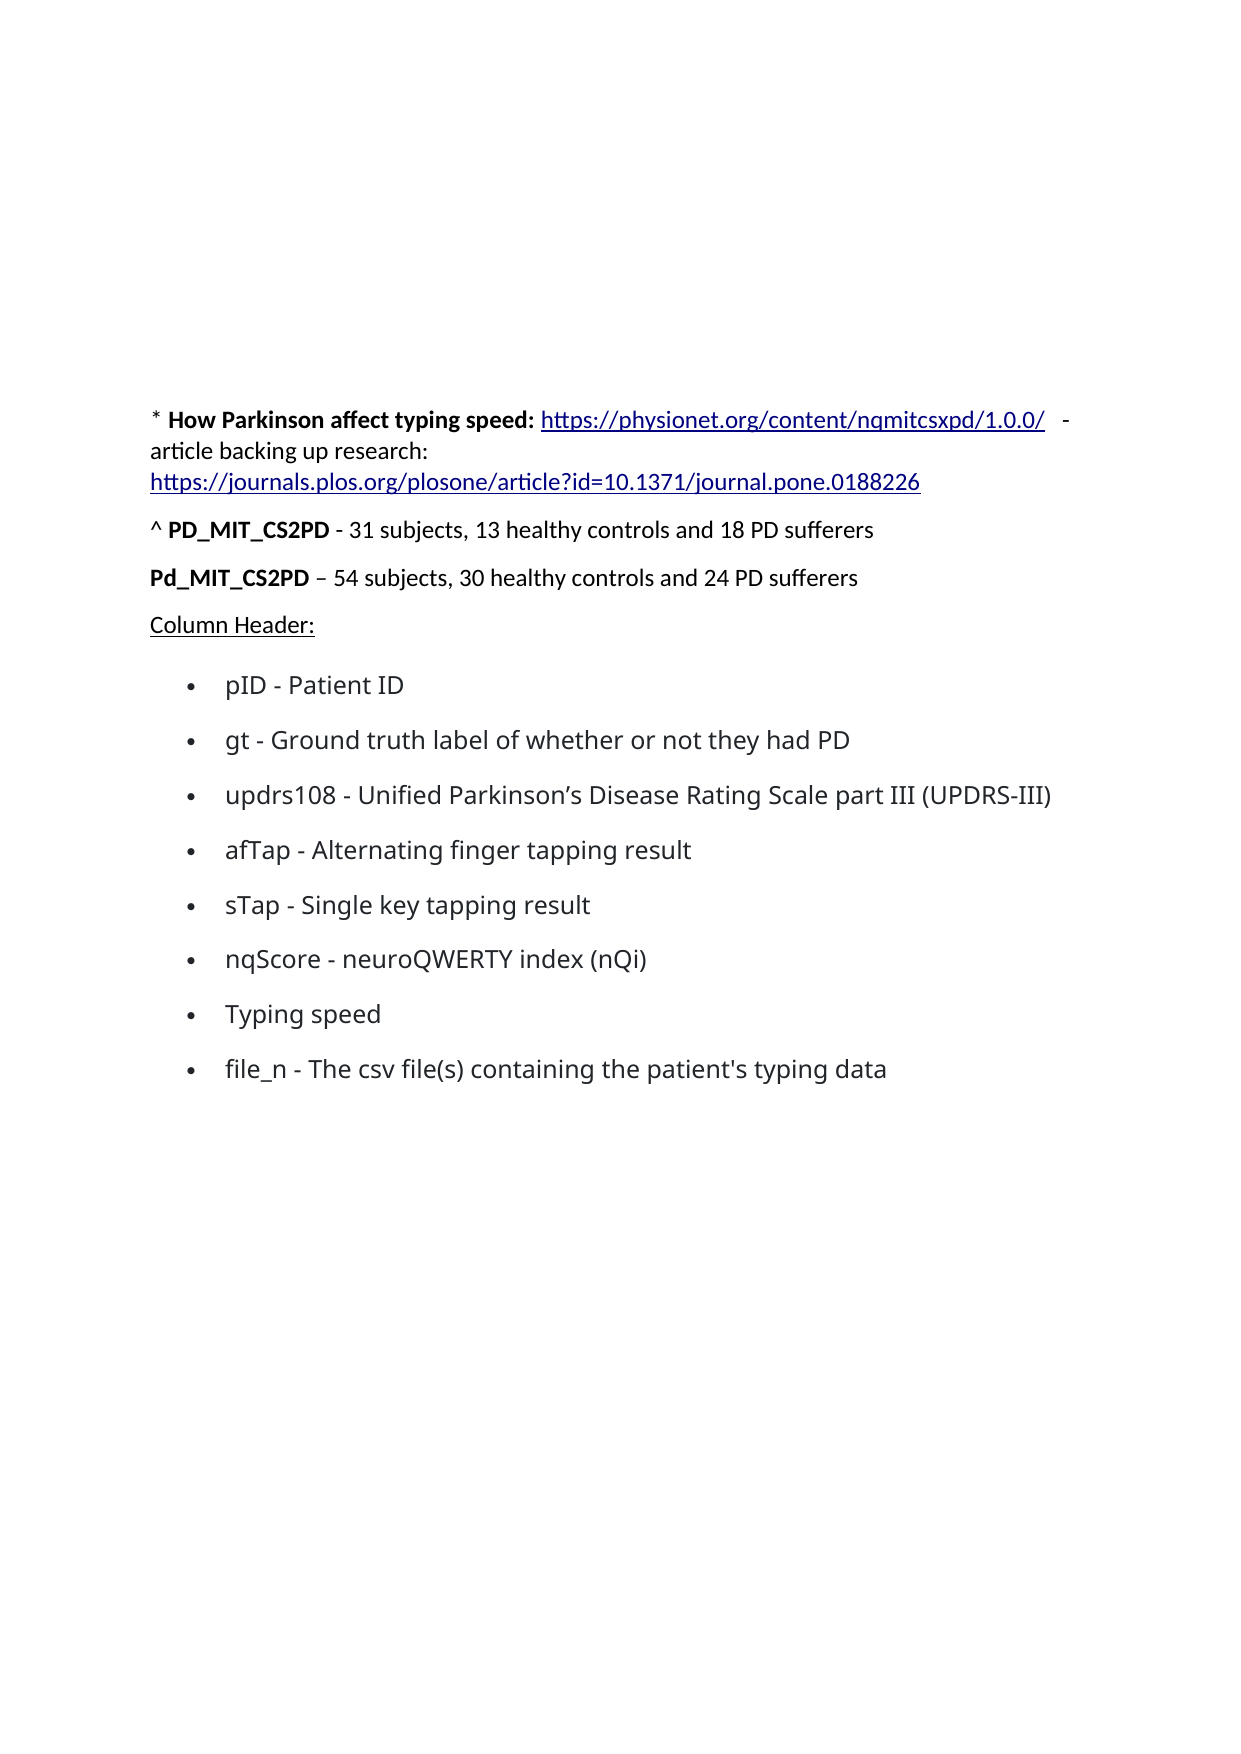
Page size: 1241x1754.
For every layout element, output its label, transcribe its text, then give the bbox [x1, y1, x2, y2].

text Column Header: [150, 609, 1090, 640]
list afTap - Alternating finger tapping result [187, 832, 1090, 866]
list sTap - Single key tapping result [187, 887, 1090, 921]
list nqScore - neuroQWERTY index (nQi) [187, 942, 1090, 976]
list gt - Ground truth label of whether or not they had PD [187, 723, 1090, 757]
text * How Parkinson affect typing speed: https://physionet.org/content/nqmitcsxpd/1.0.0/ - article backing up research: https://journals.plos.org/plosone/article?id=10.1371/journal.pone.0188226 [150, 404, 1090, 497]
text ^ PD_MIT_CS2PD - 31 subjects, 13 healthy controls and 18 PD sufferers [150, 514, 1090, 545]
list updrs108 - Unified Parkinson’s Disease Rating Scale part III (UPDRS-III) [187, 777, 1090, 812]
list Typing speed [187, 997, 1090, 1031]
list pID - Patient ID [187, 668, 1090, 702]
list file_n - The csv file(s) containing the patient's typing data [187, 1052, 1090, 1086]
text Pd_MIT_CS2PD – 54 subjects, 30 healthy controls and 24 PD sufferers [150, 562, 1090, 592]
